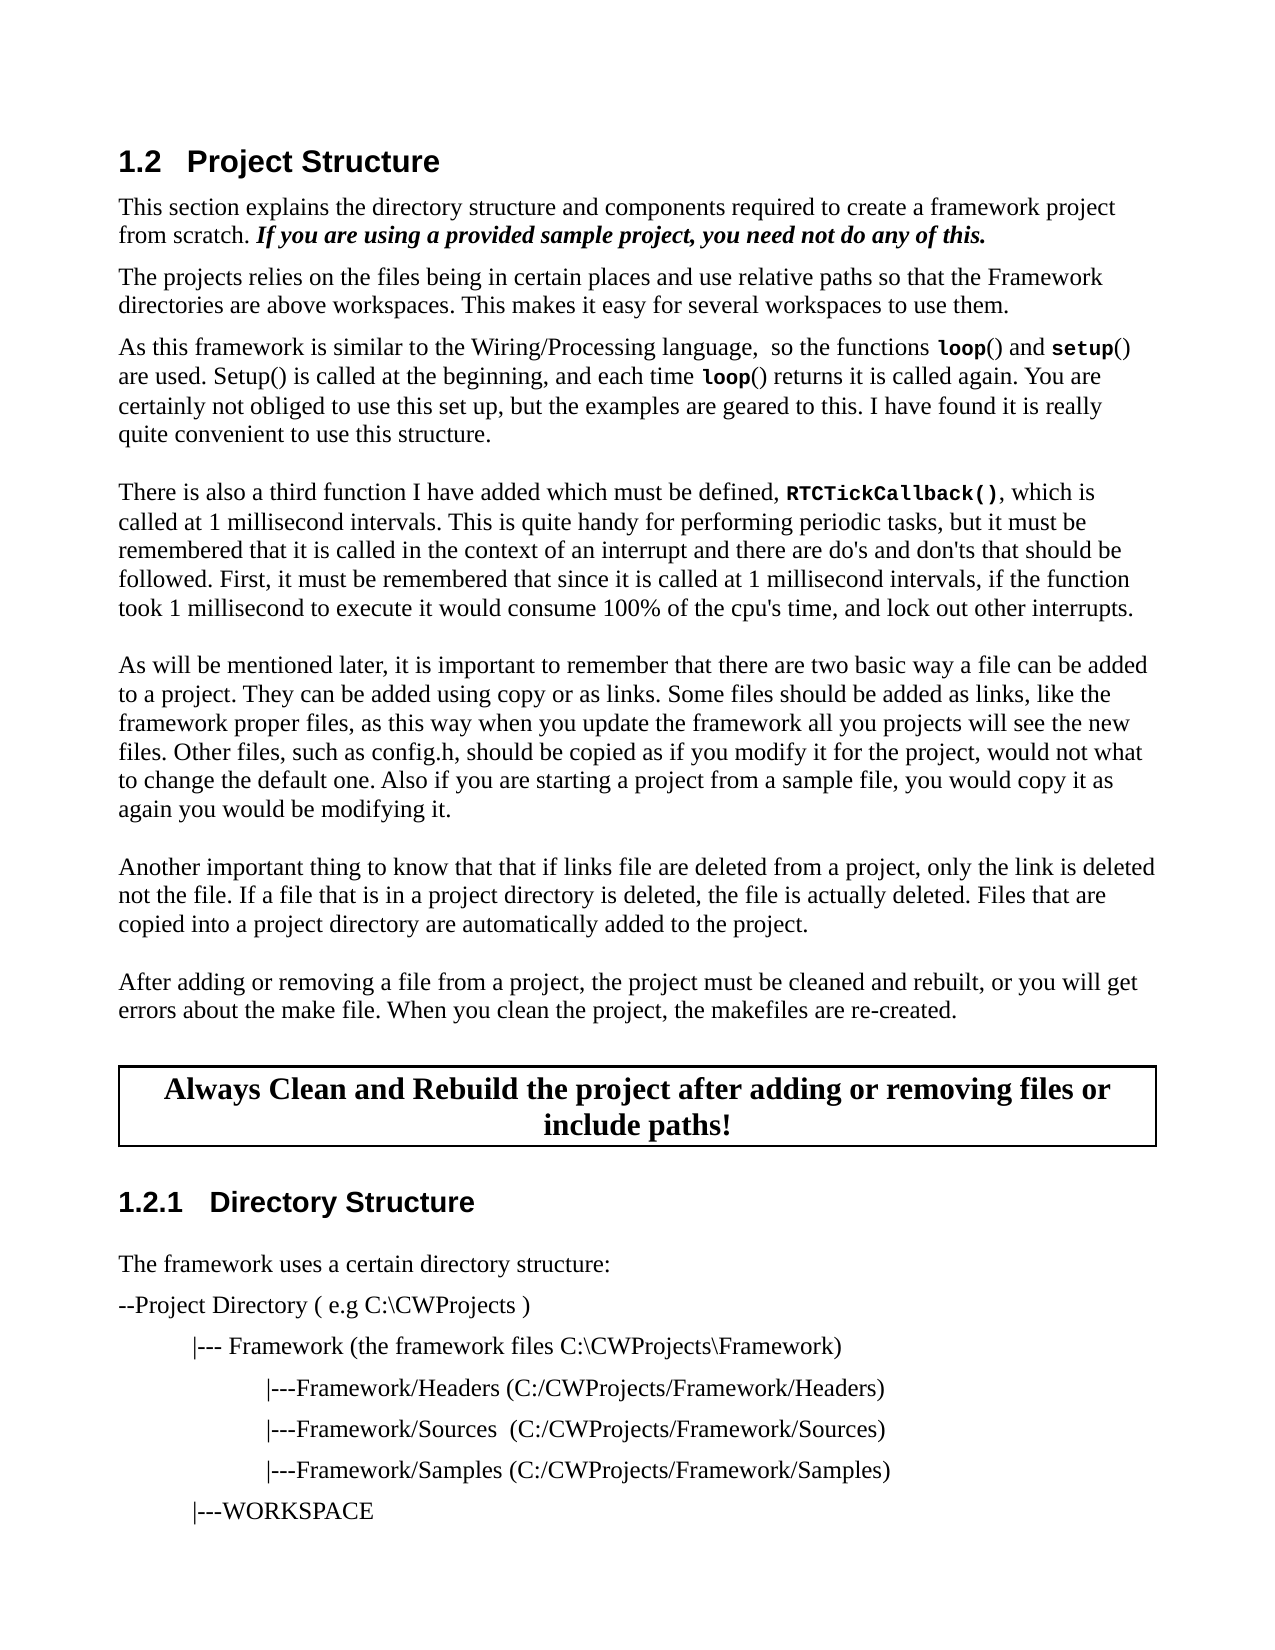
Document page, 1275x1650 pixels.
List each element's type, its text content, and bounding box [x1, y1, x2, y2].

text |---Framework/Headers (C:/CWProjects/Framework/Headers) [118, 1373, 1157, 1401]
text This section explains the directory structure and components required to create a framework project from scratch. If you are using a provided sample project, you need not do any of this. [118, 192, 1157, 249]
text As will be mentioned later, it is important to remember that there are two basic way a file can be added to a project. They can be added using copy or as links. Some files should be added as links, like the framework proper files, as this way when you update the framework all you projects will see the new files. Other files, such as config.h, should be copied as if you modify it for the project, would not what to change the default one. Also if you are starting a project from a sample file, you would copy it as again you would be modifying it. [118, 650, 1157, 823]
text There is also a third function I have added which must be defined, RTCTickCallback(), which is called at 1 millisecond intervals. This is quite handy for performing periodic tasks, but it must be remembered that it is called in the context of an interrupt and there are do's and don'ts that should be followed. First, it must be remembered that since it is called at 1 millisecond intervals, if the function took 1 millisecond to execute it would consume 100% of the cpu's time, and lock out other interrupts. [118, 477, 1157, 622]
text The projects relies on the files being in certain places and use relative paths so that the Framework directories are above workspaces. This makes it easy for several workspaces to use them. [118, 262, 1157, 319]
text |--- Framework (the framework files C:\CWProjects\Framework) [118, 1331, 1157, 1360]
text Another important thing to know that that if links file are deleted from a project, only the link is deleted not the file. If a file that is in a project directory is deleted, the file is actually deleted. Files that are copied into a project directory are automatically added to the project. [118, 852, 1157, 938]
subtitle Project Structure [118, 143, 1157, 179]
text After adding or removing a file from a project, the project must be cleaned and rebuilt, or you will get errors about the make file. When you clean the project, the makefiles are re-created. [118, 967, 1157, 1024]
text --Project Directory ( e.g C:\CWProjects ) [118, 1290, 1157, 1319]
text |---WORKSPACE [118, 1496, 1157, 1525]
text |---Framework/Sources (C:/CWProjects/Framework/Sources) [118, 1414, 1157, 1443]
subtitle Directory Structure [118, 1185, 1157, 1219]
text The framework uses a certain directory structure: [118, 1249, 1157, 1278]
text As this framework is similar to the Wiring/Processing language, so the functions loop() and setup() are used. Setup() is called at the beginning, and each time loop() returns it is called again. You are certainly not obliged to use this set up, but the examples are geared to this. I have found it is really quite convenient to use this structure. [118, 332, 1157, 448]
text |---Framework/Samples (C:/CWProjects/Framework/Samples) [118, 1455, 1157, 1484]
text Always Clean and Rebuild the project after adding or removing files or include paths! [120, 1068, 1155, 1145]
